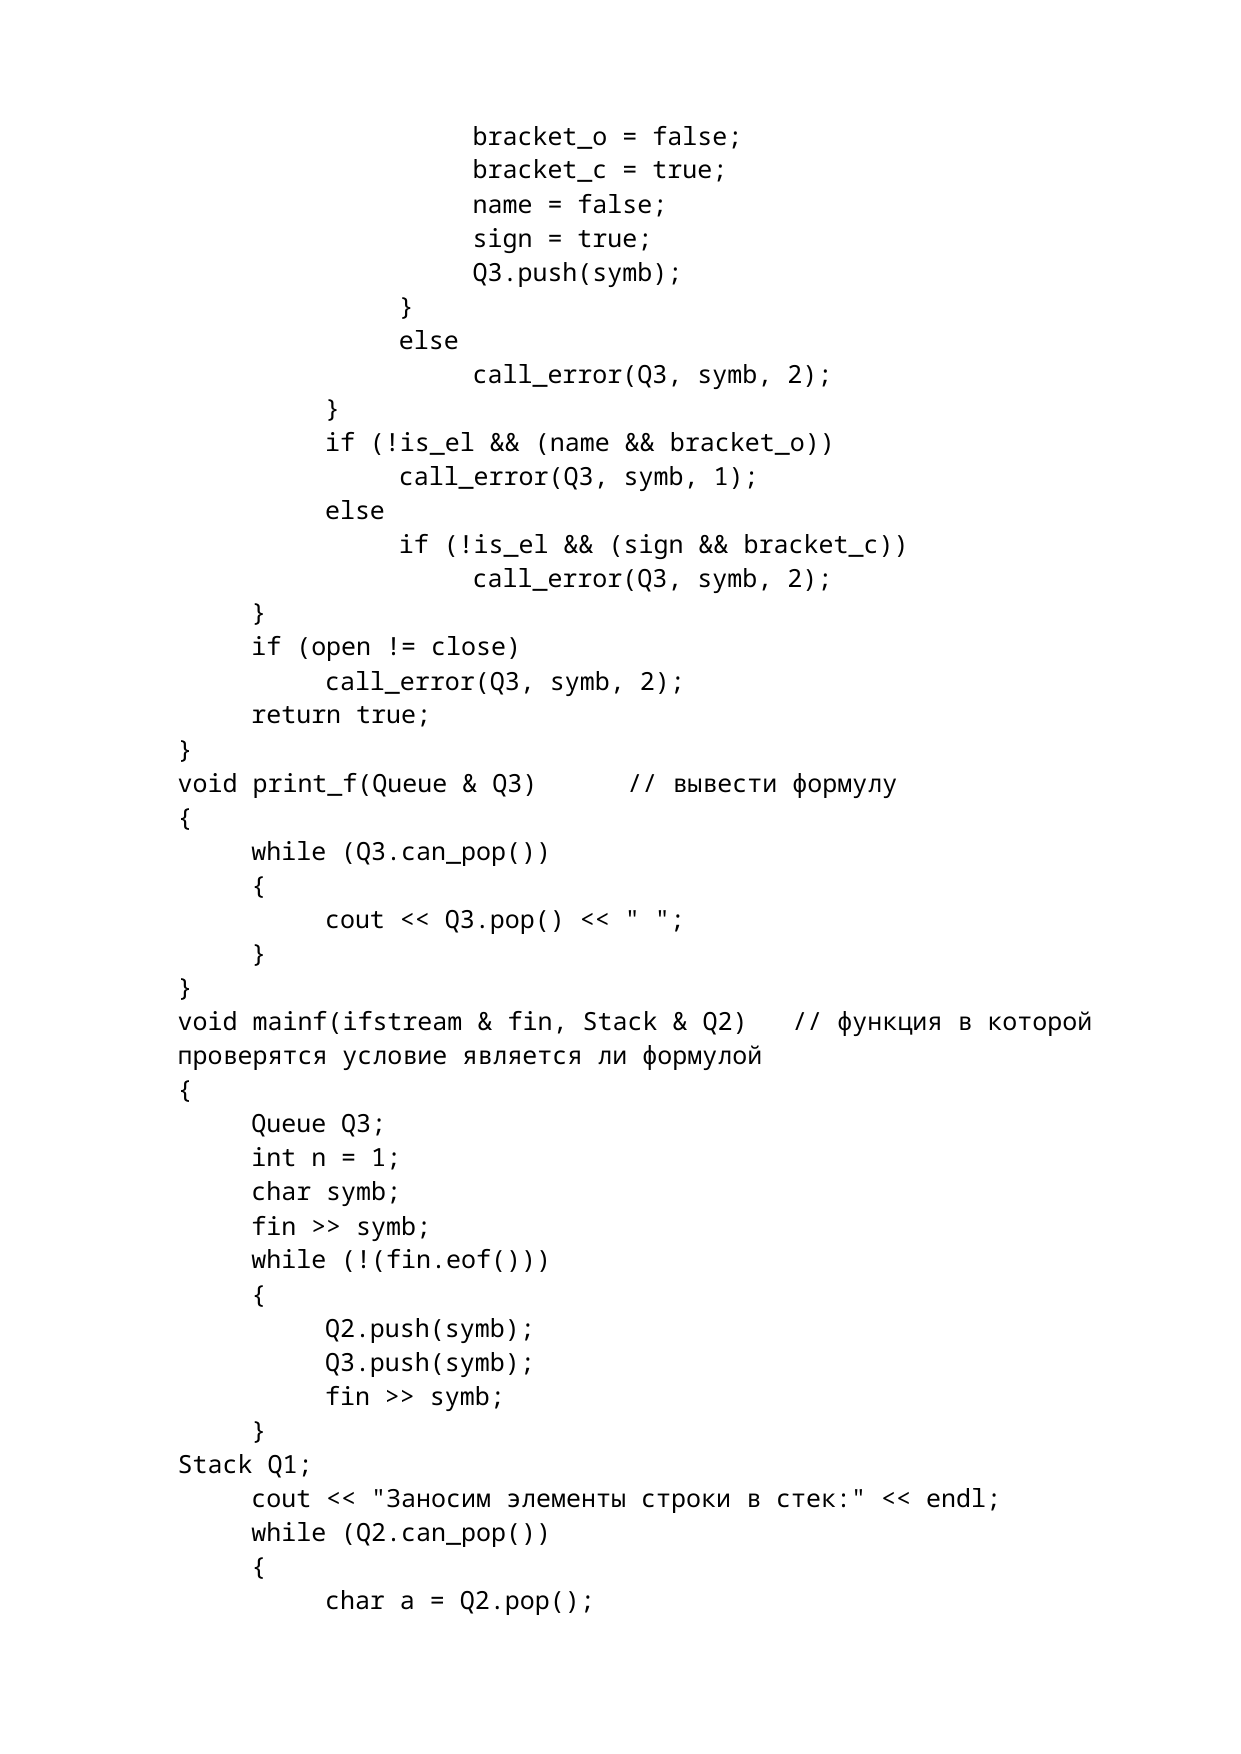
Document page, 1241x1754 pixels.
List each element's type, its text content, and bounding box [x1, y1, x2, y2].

text if (open != close) [177, 629, 1152, 663]
text bracket_c = true; [177, 152, 1152, 186]
text fin >> symb; [177, 1208, 1152, 1242]
text } [177, 391, 1152, 425]
text Queue Q3; [177, 1106, 1152, 1140]
text while (!(fin.eof())) [177, 1242, 1152, 1276]
text while (Q3.can_pop()) [177, 833, 1152, 867]
text } [177, 731, 1152, 765]
text void print_f(Queue & Q3) // вывести формулу [177, 765, 1152, 799]
text { [177, 1549, 1152, 1583]
text Q3.push(symb); [177, 254, 1152, 288]
text return true; [177, 697, 1152, 731]
text Stack Q1; [177, 1447, 1152, 1481]
text Q2.push(symb); [177, 1310, 1152, 1344]
text call_error(Q3, symb, 2); [177, 561, 1152, 595]
text int n = 1; [177, 1140, 1152, 1174]
text Q3.push(symb); [177, 1344, 1152, 1378]
text bracket_o = false; [177, 118, 1152, 152]
text char a = Q2.pop(); [177, 1583, 1152, 1617]
text while (Q2.can_pop()) [177, 1515, 1152, 1549]
text cout << "Заносим элементы строки в стек:" << endl; [177, 1481, 1152, 1515]
text } [177, 595, 1152, 629]
text if (!is_el && (name && bracket_o)) [177, 425, 1152, 459]
text else [177, 493, 1152, 527]
text } [177, 970, 1152, 1004]
text void mainf(ifstream & fin, Stack & Q2) // функция в которой проверятся условие является ли формулой [177, 1004, 1152, 1072]
text } [177, 1412, 1152, 1447]
text call_error(Q3, symb, 2); [177, 357, 1152, 391]
text fin >> symb; [177, 1378, 1152, 1412]
text call_error(Q3, symb, 1); [177, 459, 1152, 493]
text { [177, 1276, 1152, 1310]
text name = false; [177, 186, 1152, 220]
text else [177, 322, 1152, 357]
text if (!is_el && (sign && bracket_c)) [177, 527, 1152, 561]
text sign = true; [177, 220, 1152, 254]
text } [177, 288, 1152, 322]
text { [177, 867, 1152, 902]
text char symb; [177, 1174, 1152, 1208]
text { [177, 1072, 1152, 1106]
text cout << Q3.pop() << " "; [177, 902, 1152, 936]
text call_error(Q3, symb, 2); [177, 663, 1152, 697]
text { [177, 799, 1152, 833]
text } [177, 936, 1152, 970]
